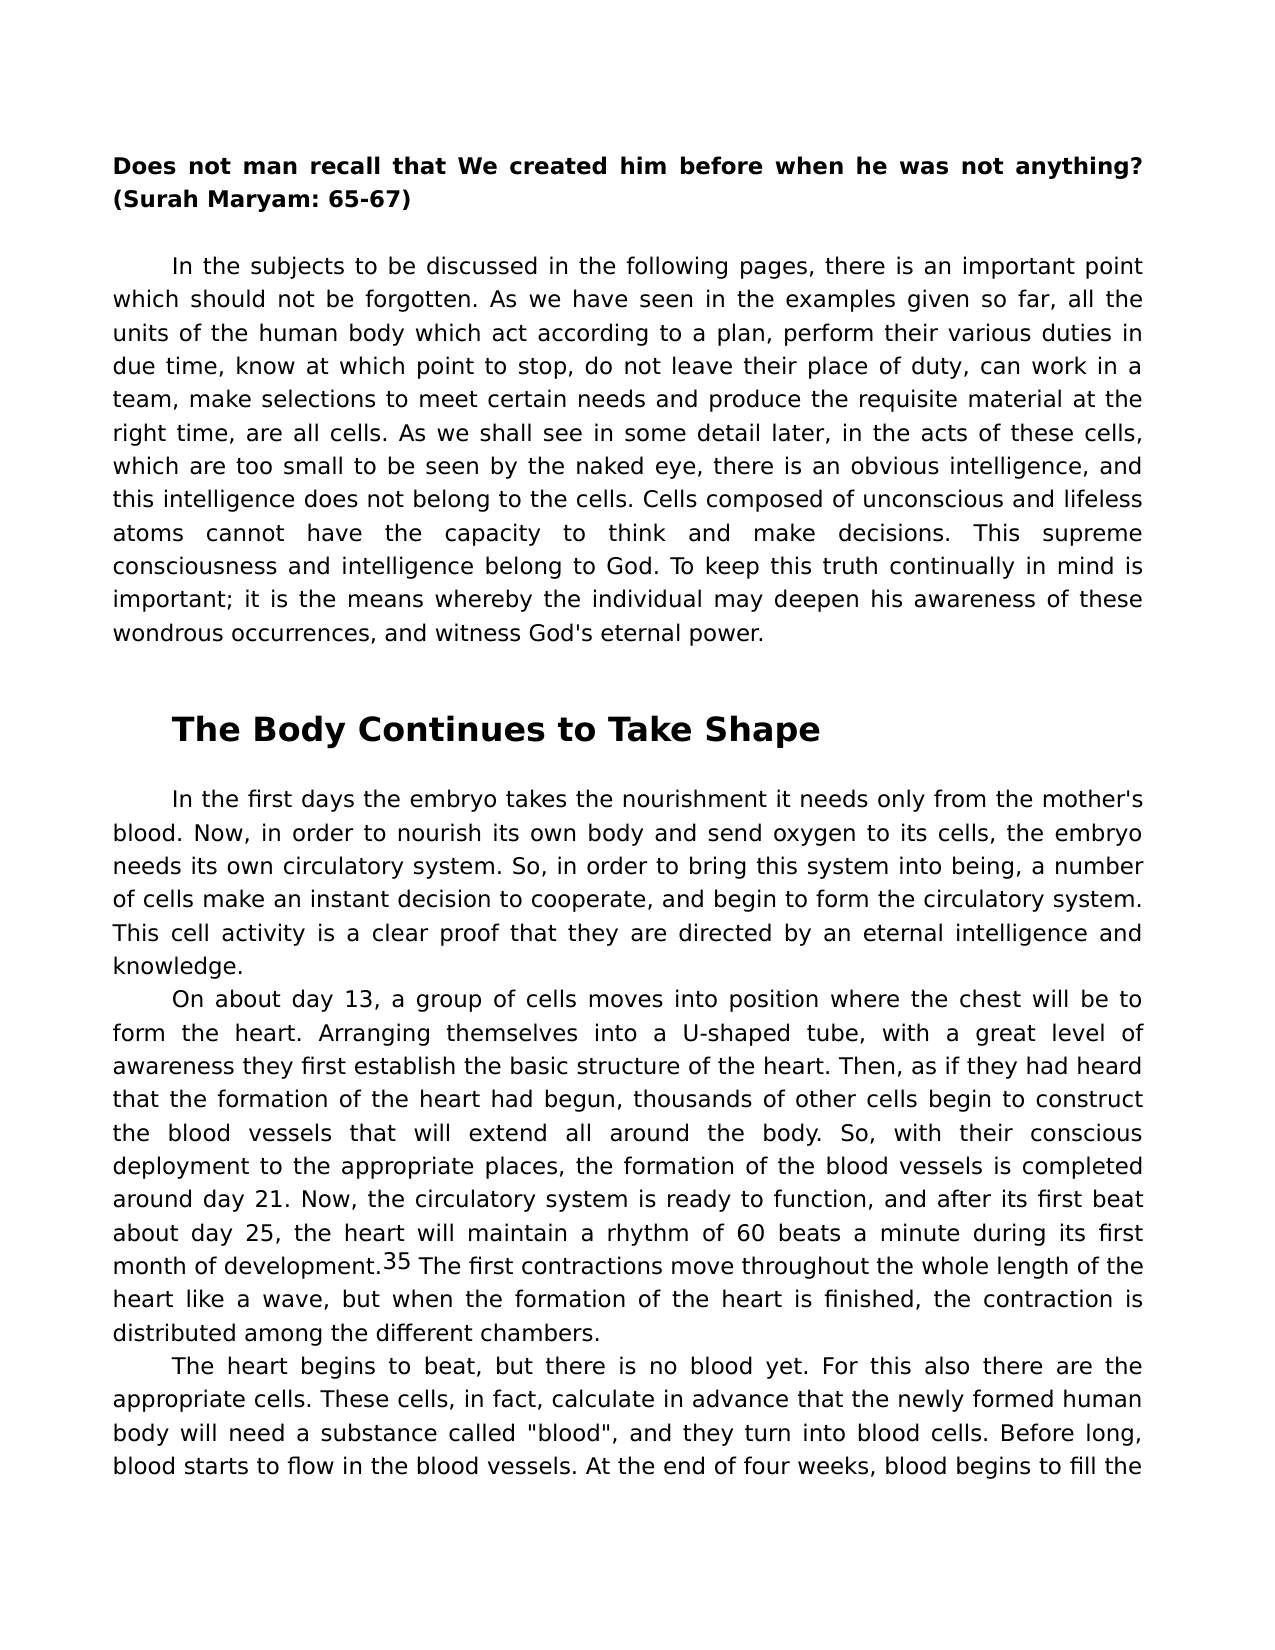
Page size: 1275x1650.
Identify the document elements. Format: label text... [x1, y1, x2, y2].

text On about day 13, a group of cells moves into position where the chest will be to form the heart. Arranging themselves into a U-shaped tube, with a great level of awareness they first establish the basic structure of the heart. Then, as if they had heard that the formation of the heart had begun, thousands of other cells begin to construct the blood vessels that will extend all around the body. So, with their conscious deployment to the appropriate places, the formation of the blood vessels is completed around day 21. Now, the circulatory system is ready to function, and after its first beat about day 25, the heart will maintain a rhythm of 60 beats a minute during its first month of development.35 The first contractions move throughout the whole length of the heart like a wave, but when the formation of the heart is finished, the contraction is distributed among the different chambers. [112, 981, 1145, 1348]
text In the subjects to be discussed in the following pages, there is an important point which should not be forgotten. As we have seen in the examples given so far, all the units of the human body which act according to a plan, perform their various duties in due time, know at which point to stop, do not leave their place of duty, can work in a team, make selections to meet certain needs and produce the requisite material at the right time, are all cells. As we shall see in some detail later, in the acts of these cells, which are too small to be seen by the naked eye, there is an obvious intelligence, and this intelligence does not belong to the cells. Cells composed of unconscious and lifeless atoms cannot have the capacity to think and make decisions. This supreme consciousness and intelligence belong to God. To keep this truth continually in mind is important; it is the means whereby the individual may deepen his awareness of these wondrous occurrences, and witness God's eternal power. [112, 248, 1145, 648]
text The heart begins to beat, but there is no blood yet. For this also there are the appropriate cells. These cells, in fact, calculate in advance that the newly formed human body will need a substance called "blood", and they turn into blood cells. Before long, blood starts to flow in the blood vessels. At the end of four weeks, blood begins to fill the [112, 1348, 1145, 1481]
text The Body Continues to Take Shape [112, 714, 1145, 748]
text Does not man recall that We created him before when he was not anything? (Surah Maryam: 65-67) [112, 148, 1145, 214]
text In the first days the embryo takes the nourishment it needs only from the mother's blood. Now, in order to nourish its own body and send oxygen to its cells, the embryo needs its own circulatory system. So, in order to bring this system into being, a number of cells make an instant decision to cooperate, and begin to form the circulatory system. This cell activity is a clear proof that they are directed by an eternal intelligence and knowledge. [112, 781, 1145, 981]
